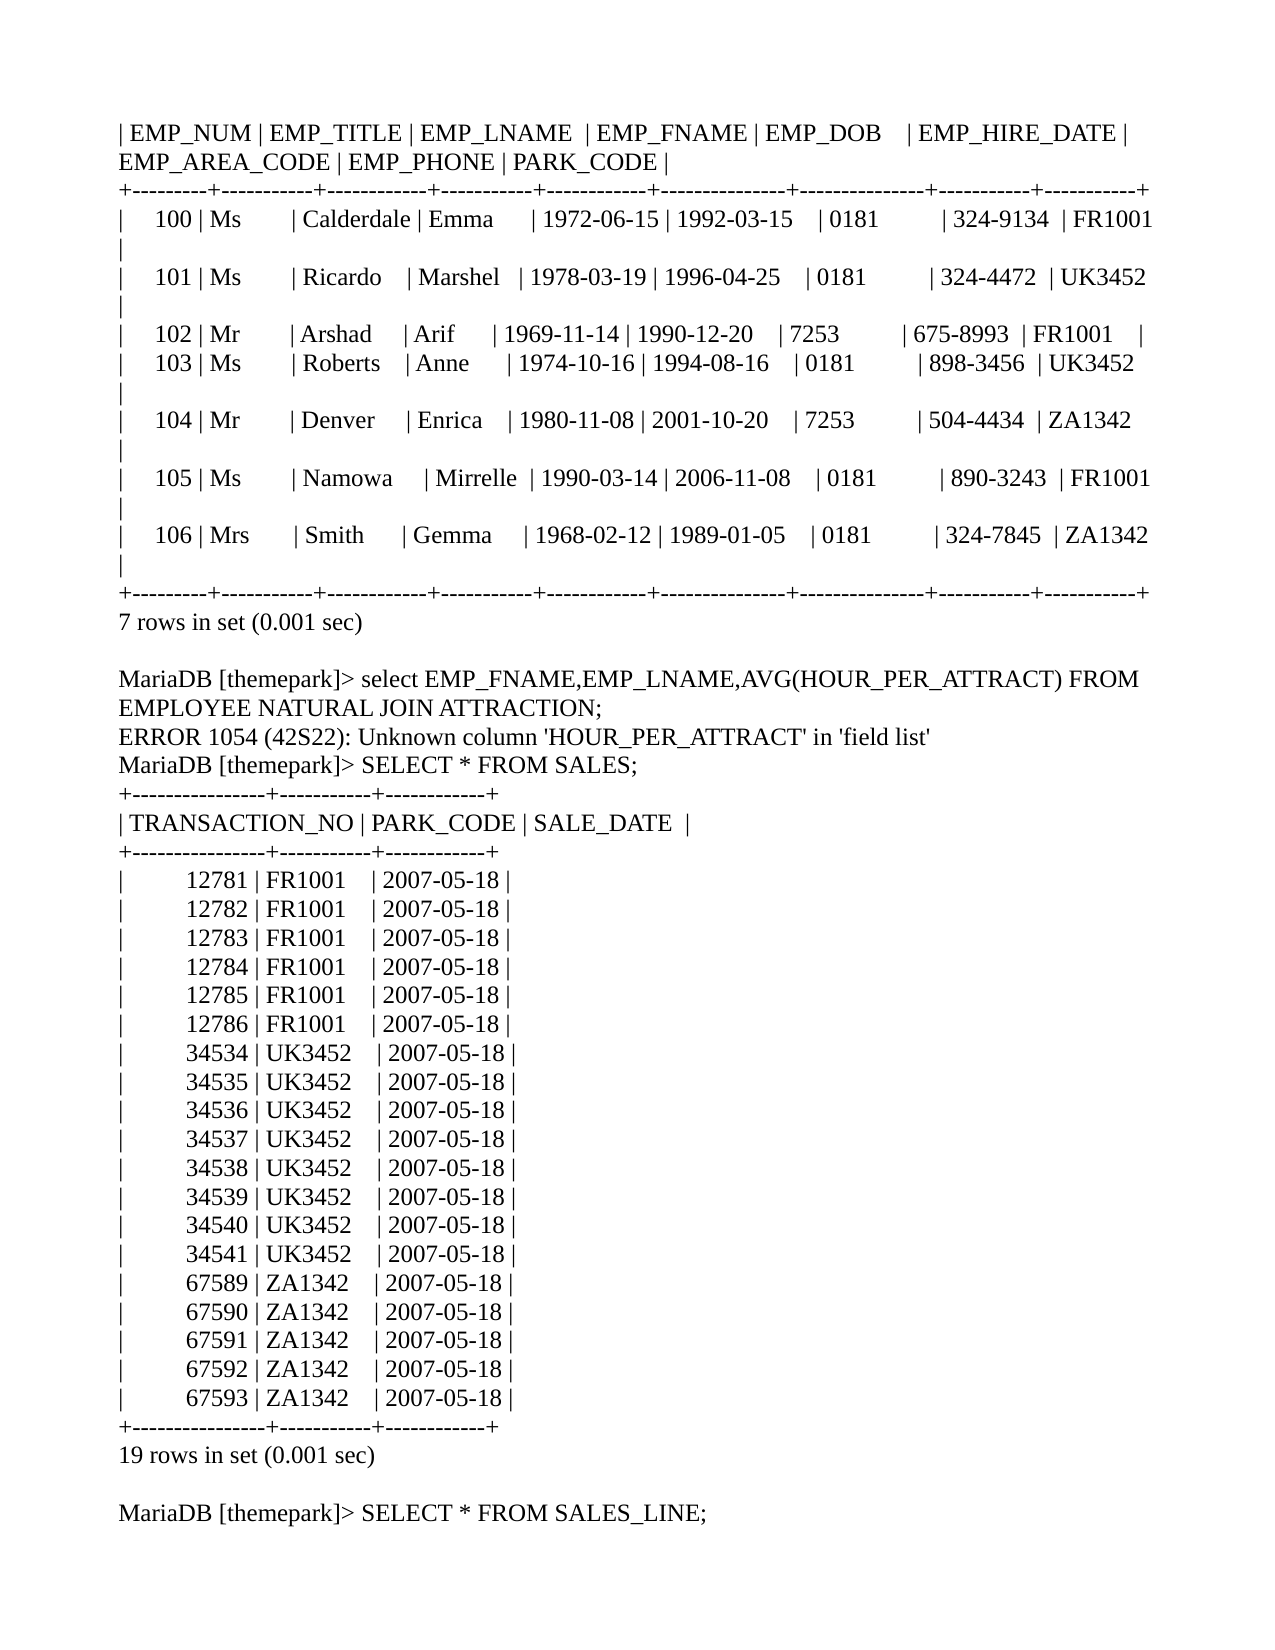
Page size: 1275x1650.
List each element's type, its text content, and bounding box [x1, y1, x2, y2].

text | 12784 | FR1001 | 2007-05-18 | [118, 952, 1157, 981]
text | 67592 | ZA1342 | 2007-05-18 | [118, 1354, 1157, 1383]
text | 34541 | UK3452 | 2007-05-18 | [118, 1239, 1157, 1268]
text | 67593 | ZA1342 | 2007-05-18 | [118, 1383, 1157, 1412]
text | 34535 | UK3452 | 2007-05-18 | [118, 1067, 1157, 1096]
text +---------+-----------+------------+-----------+------------+---------------+---------------+-----------+-----------+ [118, 578, 1157, 607]
text 19 rows in set (0.001 sec) [118, 1441, 1157, 1469]
text 7 rows in set (0.001 sec) [118, 607, 1157, 636]
text | 34537 | UK3452 | 2007-05-18 | [118, 1124, 1157, 1153]
text | 105 | Ms | Namowa | Mirrelle | 1990-03-14 | 2006-11-08 | 0181 | 890-3243 | FR1001 | [118, 463, 1157, 521]
text | EMP_NUM | EMP_TITLE | EMP_LNAME | EMP_FNAME | EMP_DOB | EMP_HIRE_DATE | EMP_AREA_CODE | EMP_PHONE | PARK_CODE | [118, 118, 1157, 176]
text | 34539 | UK3452 | 2007-05-18 | [118, 1182, 1157, 1211]
text | 34540 | UK3452 | 2007-05-18 | [118, 1211, 1157, 1239]
text | 104 | Mr | Denver | Enrica | 1980-11-08 | 2001-10-20 | 7253 | 504-4434 | ZA1342 | [118, 406, 1157, 463]
text | 100 | Ms | Calderdale | Emma | 1972-06-15 | 1992-03-15 | 0181 | 324-9134 | FR1001 | [118, 204, 1157, 262]
text MariaDB [themepark]> SELECT * FROM SALES; [118, 751, 1157, 779]
text | 12782 | FR1001 | 2007-05-18 | [118, 894, 1157, 923]
text | 101 | Ms | Ricardo | Marshel | 1978-03-19 | 1996-04-25 | 0181 | 324-4472 | UK3452 | [118, 262, 1157, 319]
text +---------+-----------+------------+-----------+------------+---------------+---------------+-----------+-----------+ [118, 176, 1157, 204]
text | 102 | Mr | Arshad | Arif | 1969-11-14 | 1990-12-20 | 7253 | 675-8993 | FR1001 | [118, 319, 1157, 348]
text | 106 | Mrs | Smith | Gemma | 1968-02-12 | 1989-01-05 | 0181 | 324-7845 | ZA1342 | [118, 521, 1157, 578]
text +----------------+-----------+------------+ [118, 837, 1157, 866]
text | 34538 | UK3452 | 2007-05-18 | [118, 1153, 1157, 1182]
text | 12781 | FR1001 | 2007-05-18 | [118, 866, 1157, 894]
text | 12785 | FR1001 | 2007-05-18 | [118, 981, 1157, 1009]
text +----------------+-----------+------------+ [118, 779, 1157, 808]
text | 34534 | UK3452 | 2007-05-18 | [118, 1038, 1157, 1067]
text MariaDB [themepark]> select EMP_FNAME,EMP_LNAME,AVG(HOUR_PER_ATTRACT) FROM EMPLOYEE NATURAL JOIN ATTRACTION; [118, 664, 1157, 722]
text | 67591 | ZA1342 | 2007-05-18 | [118, 1326, 1157, 1354]
text ERROR 1054 (42S22): Unknown column 'HOUR_PER_ATTRACT' in 'field list' [118, 722, 1157, 751]
text | TRANSACTION_NO | PARK_CODE | SALE_DATE | [118, 808, 1157, 837]
text | 12786 | FR1001 | 2007-05-18 | [118, 1009, 1157, 1038]
text | 67590 | ZA1342 | 2007-05-18 | [118, 1297, 1157, 1326]
text | 12783 | FR1001 | 2007-05-18 | [118, 923, 1157, 952]
text | 67589 | ZA1342 | 2007-05-18 | [118, 1268, 1157, 1297]
text MariaDB [themepark]> SELECT * FROM SALES_LINE; [118, 1498, 1157, 1527]
text | 34536 | UK3452 | 2007-05-18 | [118, 1096, 1157, 1124]
text +----------------+-----------+------------+ [118, 1412, 1157, 1441]
text | 103 | Ms | Roberts | Anne | 1974-10-16 | 1994-08-16 | 0181 | 898-3456 | UK3452 | [118, 348, 1157, 406]
